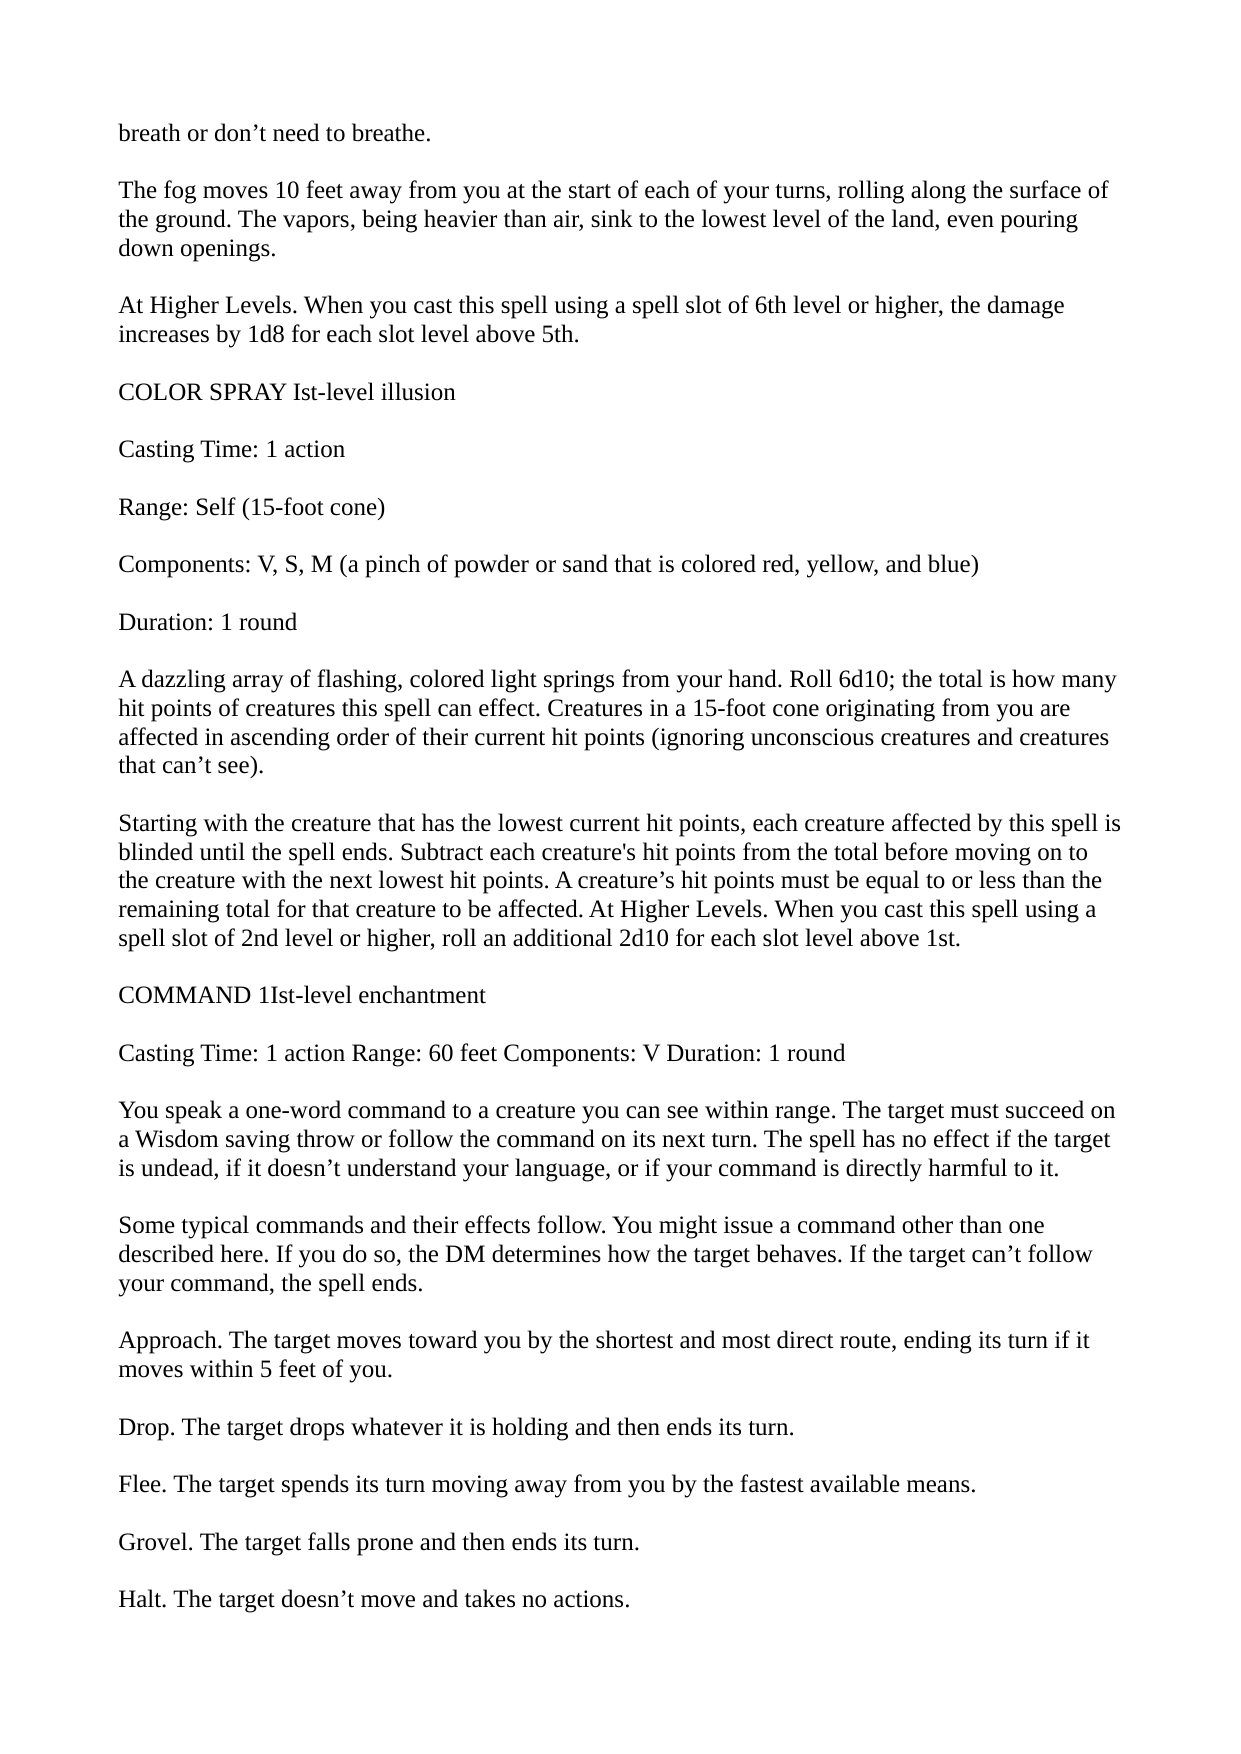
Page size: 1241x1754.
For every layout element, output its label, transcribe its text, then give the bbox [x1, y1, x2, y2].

text Grovel. The target falls prone and then ends its turn. [118, 1527, 1122, 1556]
text Approach. The target moves toward you by the shortest and most direct route, ending its turn if it moves within 5 feet of you. [118, 1326, 1122, 1383]
text Duration: 1 round [118, 607, 1122, 636]
text At Higher Levels. When you cast this spell using a spell slot of 6th level or higher, the damage increases by 1d8 for each slot level above 5th. [118, 291, 1122, 348]
text Halt. The target doesn’t move and takes no actions. [118, 1584, 1122, 1613]
text breath or don’t need to breathe. [118, 118, 1122, 147]
text Range: Self (15-foot cone) [118, 492, 1122, 521]
text COLOR SPRAY Ist-level illusion [118, 377, 1122, 406]
text COMMAND 1Ist-level enchantment [118, 981, 1122, 1009]
text Starting with the creature that has the lowest current hit points, each creature affected by this spell is blinded until the spell ends. Subtract each creature's hit points from the total before moving on to the creature with the next lowest hit points. A creature’s hit points must be equal to or less than the remaining total for that creature to be affected. At Higher Levels. When you cast this spell using a spell slot of 2nd level or higher, roll an additional 2d10 for each slot level above 1st. [118, 808, 1122, 952]
text Casting Time: 1 action [118, 434, 1122, 463]
text A dazzling array of flashing, colored light springs from your hand. Roll 6d10; the total is how many hit points of creatures this spell can effect. Creatures in a 15-foot cone originating from you are affected in ascending order of their current hit points (ignoring unconscious creatures and creatures that can’t see). [118, 664, 1122, 779]
text Components: V, S, M (a pinch of powder or sand that is colored red, yellow, and blue) [118, 549, 1122, 578]
text Drop. The target drops whatever it is holding and then ends its turn. [118, 1412, 1122, 1441]
text Flee. The target spends its turn moving away from you by the fastest available means. [118, 1469, 1122, 1498]
text Casting Time: 1 action Range: 60 feet Components: V Duration: 1 round [118, 1038, 1122, 1067]
text You speak a one-word command to a creature you can see within range. The target must succeed on a Wisdom saving throw or follow the command on its next turn. The spell has no effect if the target is undead, if it doesn’t understand your language, or if your command is directly harmful to it. [118, 1096, 1122, 1182]
text The fog moves 10 feet away from you at the start of each of your turns, rolling along the surface of the ground. The vapors, being heavier than air, sink to the lowest level of the land, even pouring down openings. [118, 176, 1122, 262]
text Some typical commands and their effects follow. You might issue a command other than one described here. If you do so, the DM determines how the target behaves. If the target can’t follow your command, the spell ends. [118, 1211, 1122, 1297]
